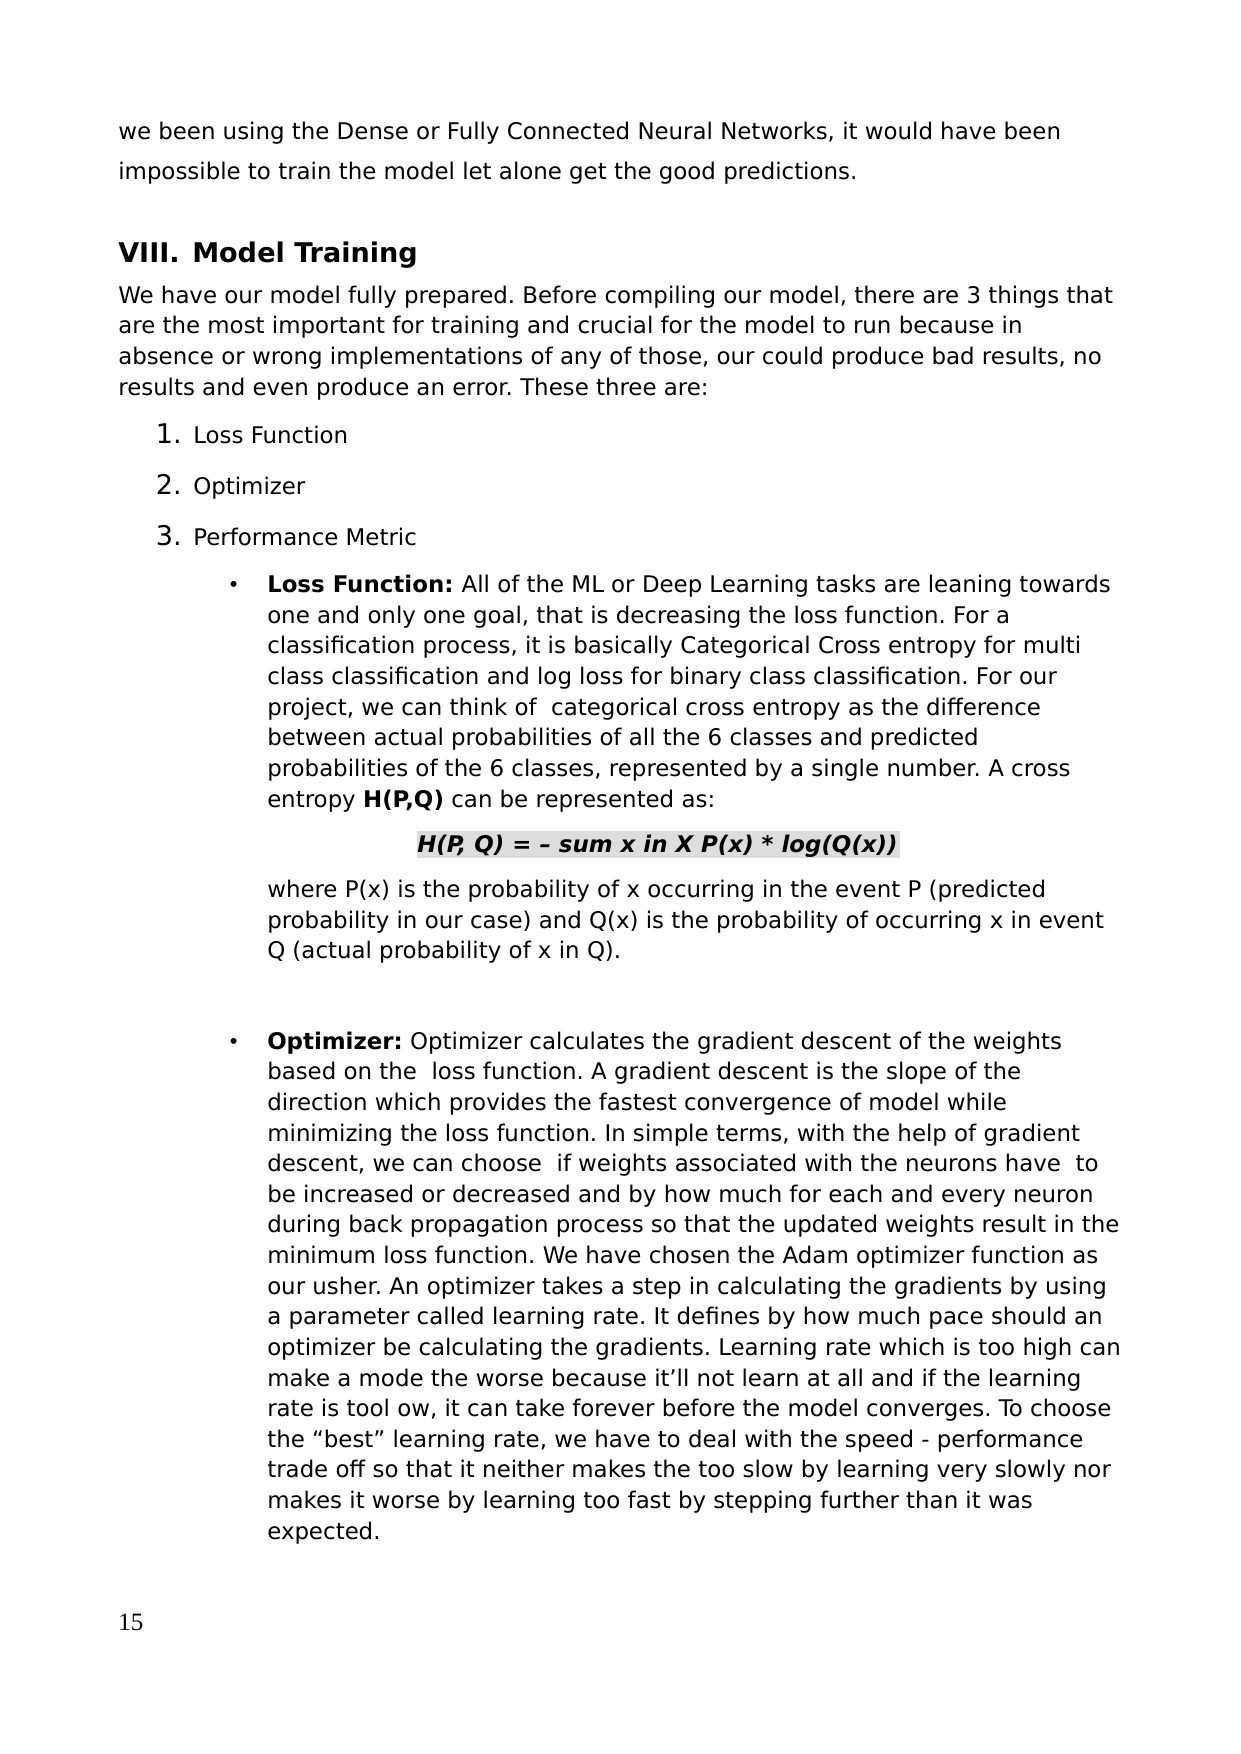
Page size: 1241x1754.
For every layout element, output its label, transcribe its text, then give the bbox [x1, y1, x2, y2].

list Optimizer: Optimizer calculates the gradient descent of the weights based on the loss function. A gradient descent is the slope of the direction which provides the fastest convergence of model while minimizing the loss function. In simple terms, with the help of gradient descent, we can choose if weights associated with the neurons have to be increased or decreased and by how much for each and every neuron during back propagation process so that the updated weights result in the minimum loss function. We have chosen the Adam optimizer function as our usher. An optimizer takes a step in calculating the gradients by using a parameter called learning rate. It defines by how much pace should an optimizer be calculating the gradients. Learning rate which is too high can make a mode the worse because it’ll not learn at all and if the learning rate is tool ow, it can take forever before the model converges. To choose the “best” learning rate, we have to deal with the speed - performance trade off so that it neither makes the too slow by learning very slowly nor makes it worse by learning too fast by stepping further than it was expected. [229, 1028, 1122, 1544]
list Performance Metric [156, 521, 1122, 552]
list Loss Function [156, 419, 1122, 450]
list Optimizer [156, 470, 1122, 501]
subtitle Model Training [118, 238, 1122, 269]
text we been using the Dense or Fully Connected Neural Networks, it would have been impossible to train the model let alone get the good predictions. [118, 118, 1122, 185]
text We have our model fully prepared. Before compiling our model, there are 3 things that are the most important for training and crucial for the model to run because in absence or wrong implementations of any of those, our could produce bad results, no results and even produce an error. These three are: [118, 282, 1122, 400]
list Loss Function: All of the ML or Deep Learning tasks are leaning towards one and only one goal, that is decreasing the loss function. For a classification process, it is basically Categorical Cross entropy for multi class classification and log loss for binary class classification. For our project, we can think of categorical cross entropy as the difference between actual probabilities of all the 6 classes and predicted probabilities of the 6 classes, represented by a single number. A cross entropy H(P,Q) can be represented as: [229, 571, 1122, 812]
list where P(x) is the probability of x occurring in the event P (predicted probability in our case) and Q(x) is the probability of occurring x in event Q (actual probability of x in Q). [229, 876, 1122, 964]
list H(P, Q) = – sum x in X P(x) * log(Q(x)) [379, 831, 1122, 858]
